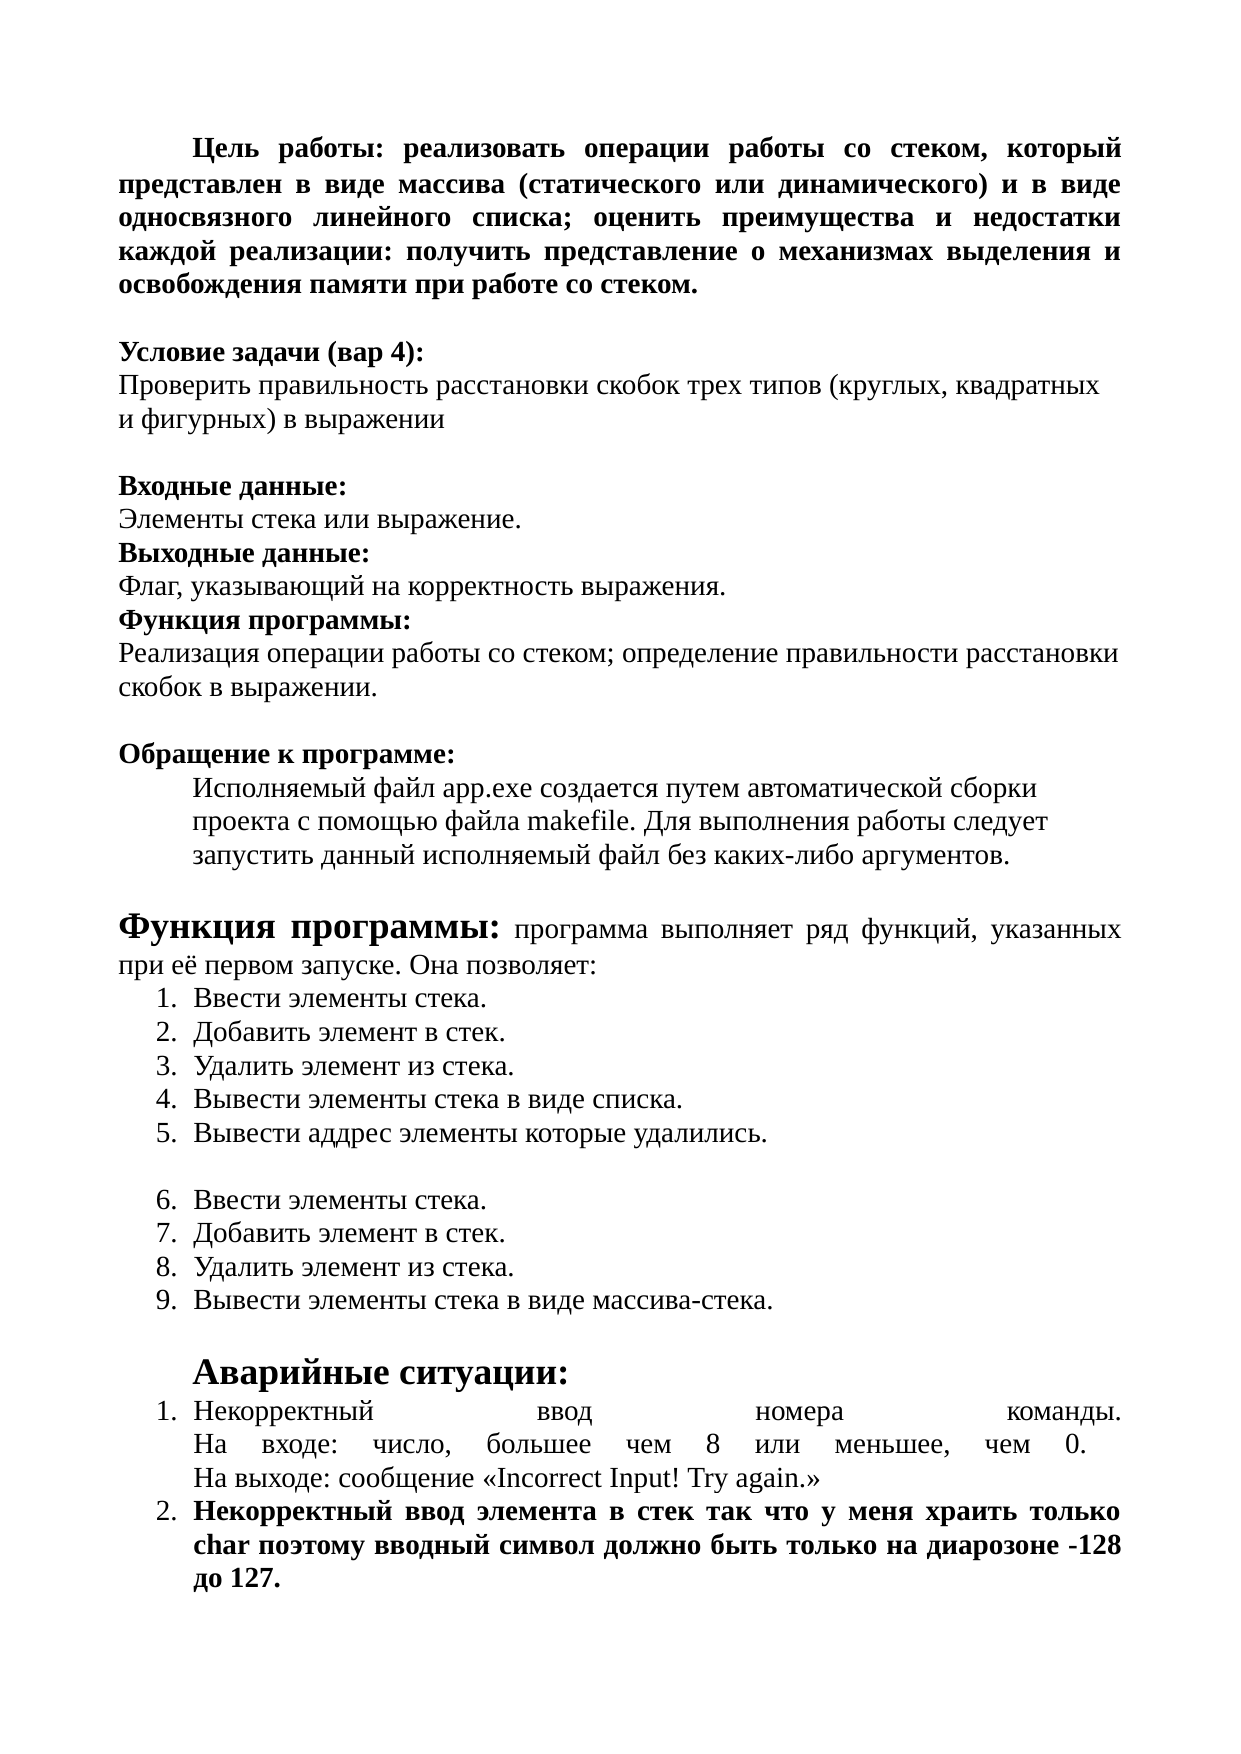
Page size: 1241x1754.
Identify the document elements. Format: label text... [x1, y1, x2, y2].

text Функция программы: программа выполняет ряд функций, указанных при её первом запуске. Она позволяет: [118, 904, 1122, 981]
list Ввести элементы стека. [156, 1182, 1122, 1215]
text Условие задачи (вар 4): [118, 334, 1122, 367]
list Удалить элемент из стека. [156, 1249, 1122, 1282]
list Некорректный ввод элемента в стек так что у меня храить только char поэтому вводный символ должно быть только на диарозоне -128 до 127. [156, 1493, 1122, 1594]
text Входные данные: Элементы стека или выражение. [118, 434, 1122, 535]
list Вывести элементы стека в виде массива-стека. [156, 1282, 1122, 1316]
text Обращение к программе: [118, 736, 1122, 770]
text Функция программы: Реализация операции работы со стеком; определение правильности расстановки скобок в выражении. [118, 602, 1122, 703]
list Некорректный ввод номера команды. На входе: число, большее чем 8 или меньшее, чем 0. На выходе: сообщение «Incorrect Input! Try again.» [156, 1393, 1122, 1493]
text Аварийные ситуации: [118, 1349, 1122, 1393]
text Проверить правильность расстановки скобок трех типов (круглых, квадратных и фигурных) в выражении [118, 367, 1122, 434]
list Добавить элемент в стек. [156, 1014, 1122, 1048]
list Добавить элемент в стек. [156, 1215, 1122, 1249]
list Ввести элементы стека. [156, 981, 1122, 1014]
text Цель работы: реализовать операции работы со стеком, который представлен в виде массива (статического или динамического) и в виде односвязного линейного списка; оценить преимущества и недостатки каждой реализации: получить представление о механизмах выделения и освобождения памяти при работе со стеком. [118, 118, 1122, 300]
text Выходные данные: Флаг, указывающий на корректность выражения. [118, 535, 1122, 602]
text Исполняемый файл app.exe создается путем автоматической сборки проекта с помощью файла makefile. Для выполнения работы следует запустить данный исполняемый файл без каких-либо аргументов. [118, 770, 1122, 870]
list Вывести элементы стека в виде списка. [156, 1081, 1122, 1115]
list Удалить элемент из стека. [156, 1048, 1122, 1081]
list Вывести аддрес элементы которые удалились. [156, 1115, 1122, 1148]
